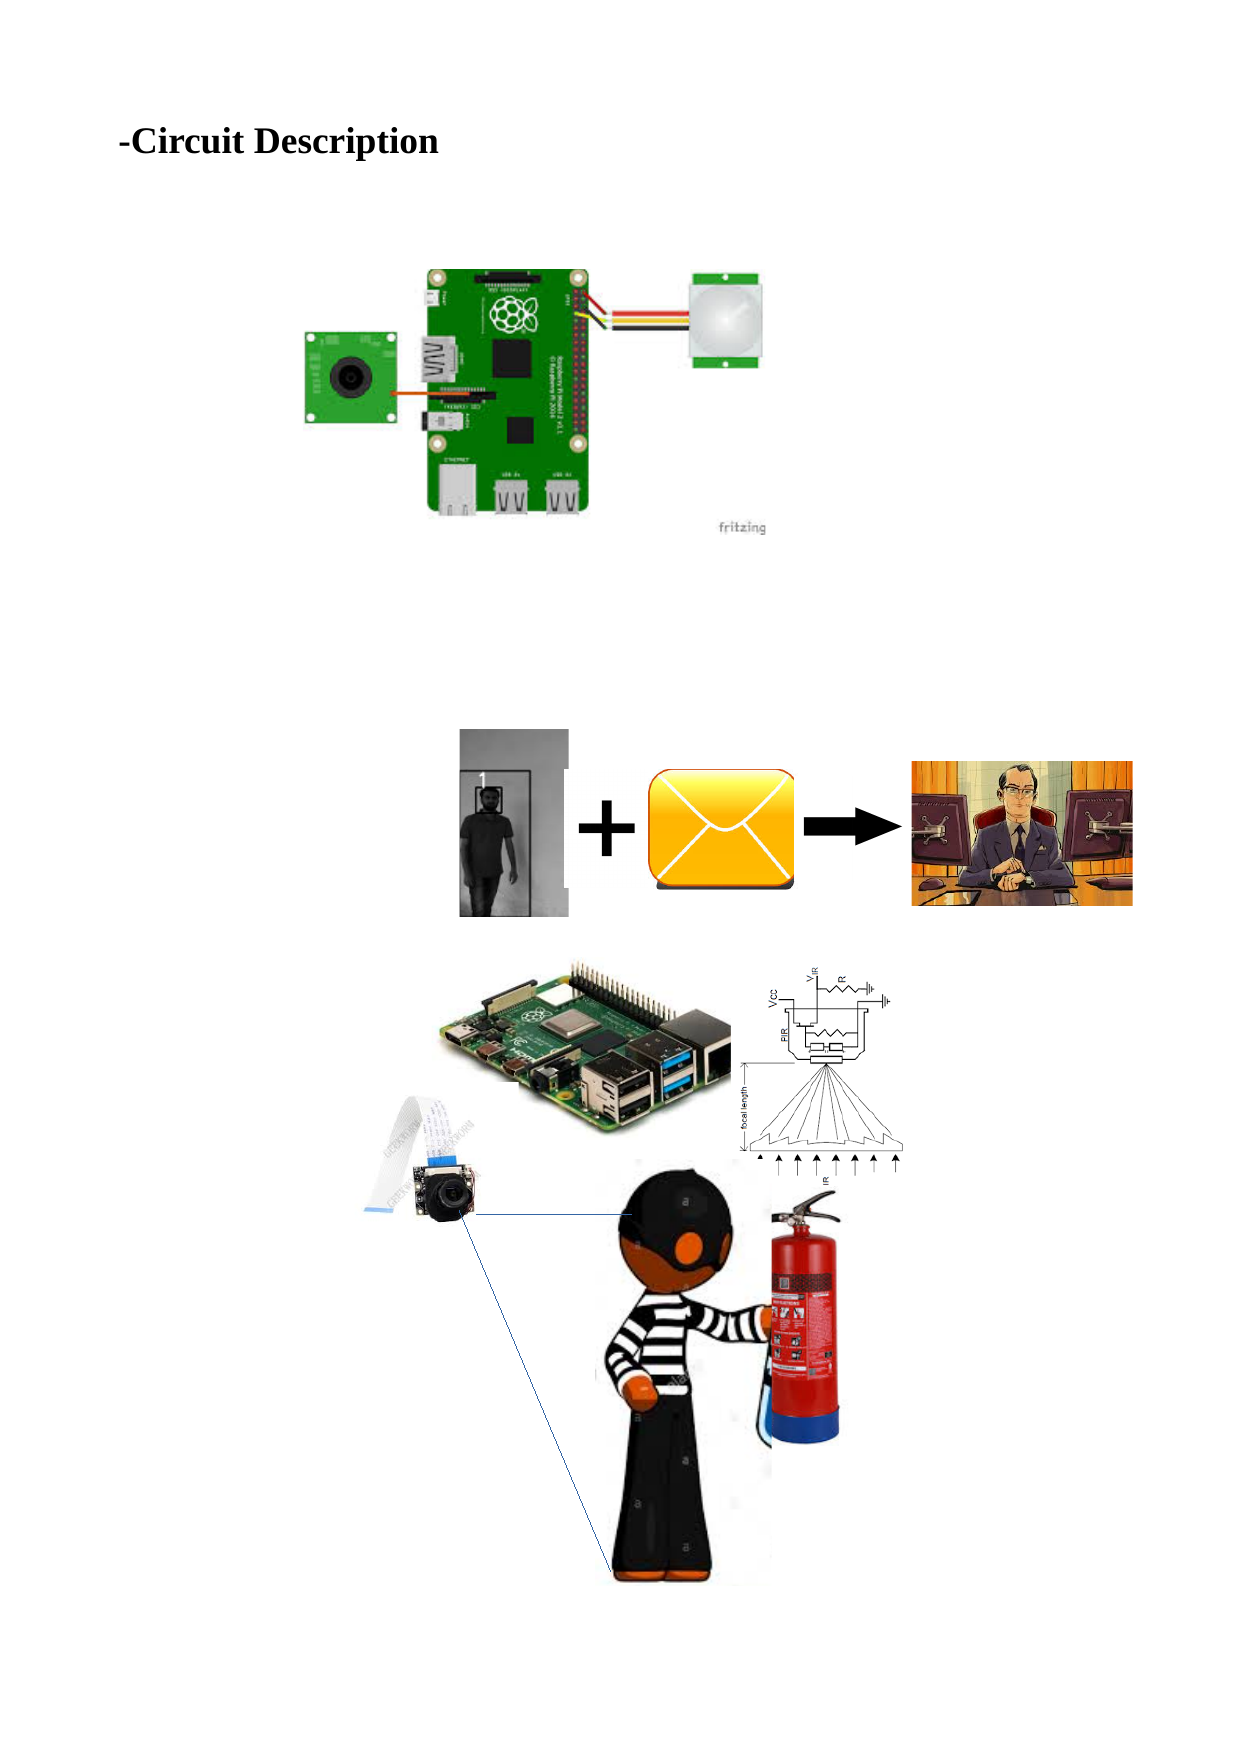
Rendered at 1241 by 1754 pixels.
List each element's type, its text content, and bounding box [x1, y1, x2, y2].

picture [342, 949, 914, 1586]
picture [459, 729, 1133, 917]
subtitle -Circuit Description [118, 118, 1122, 161]
picture [302, 269, 766, 535]
